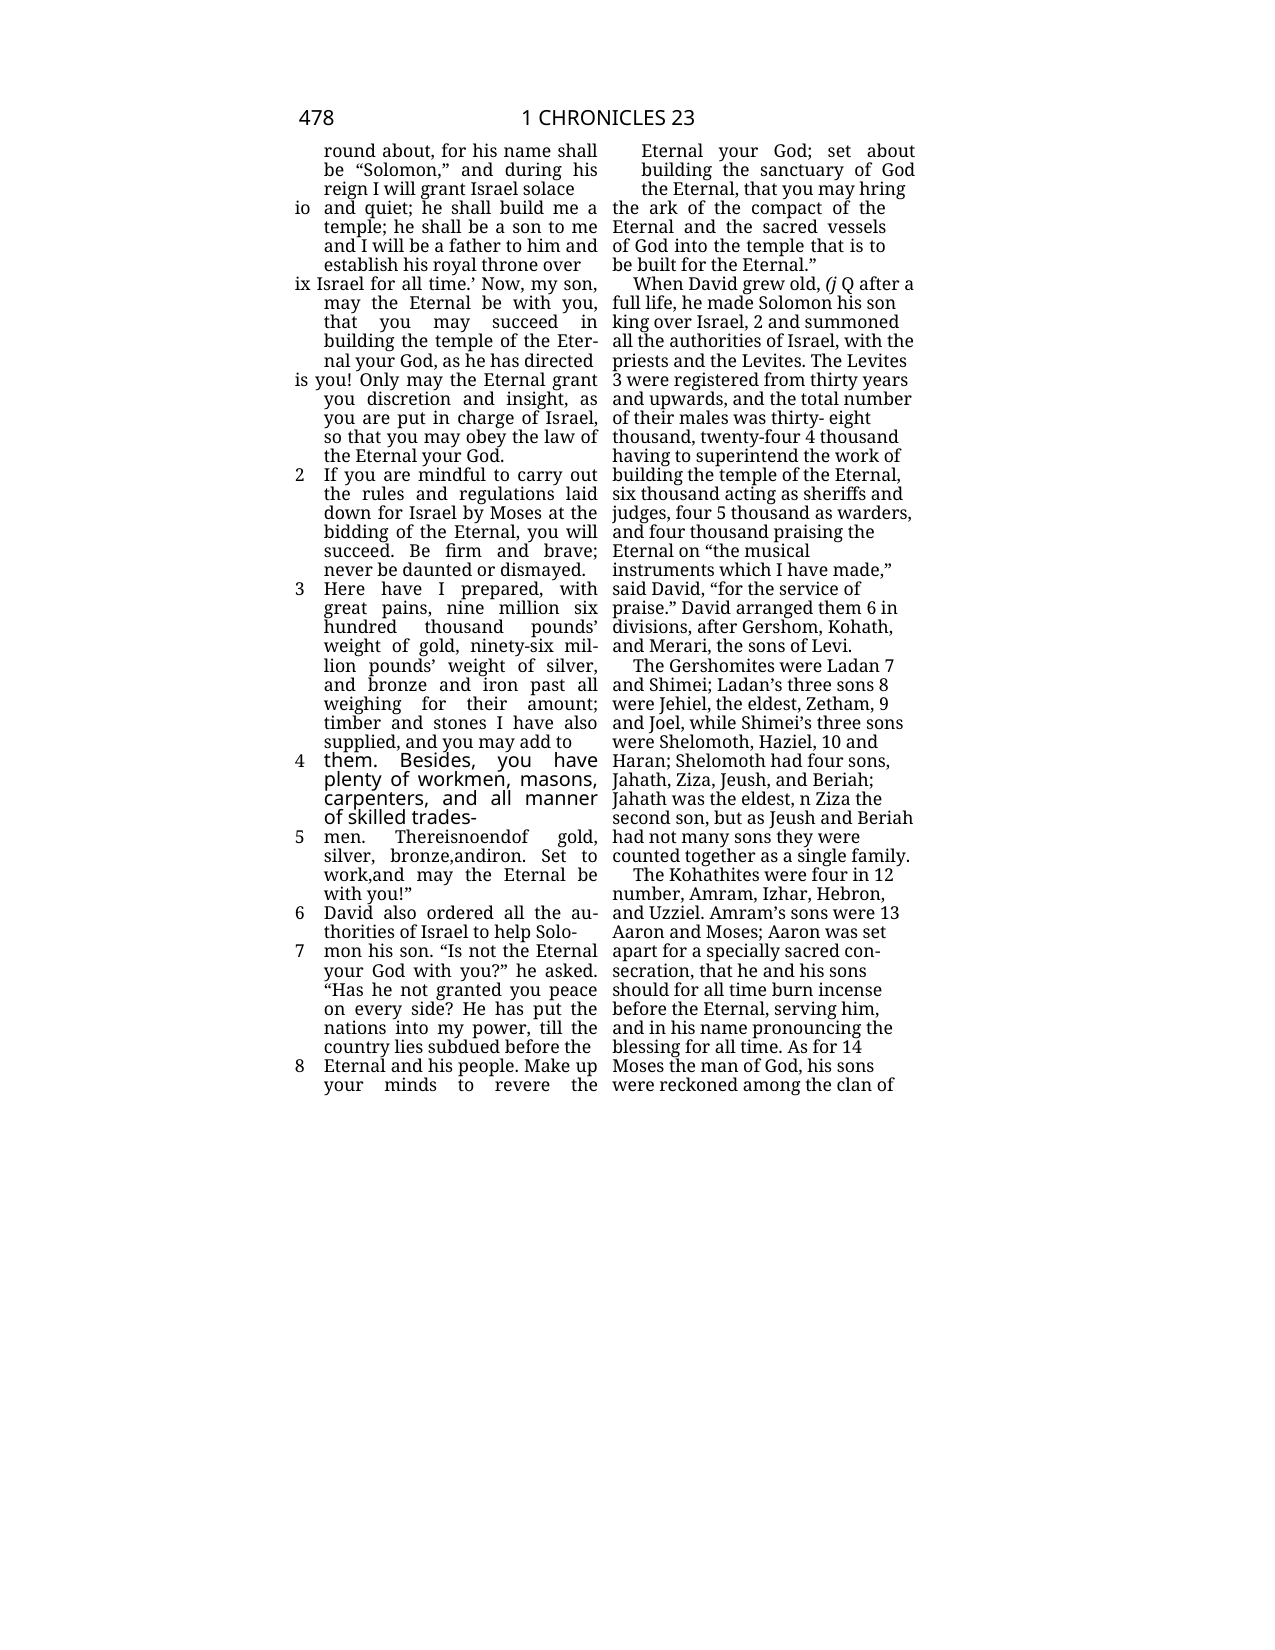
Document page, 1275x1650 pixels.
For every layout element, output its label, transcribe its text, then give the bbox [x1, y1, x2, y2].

text When David grew old, (j Q after a full life, he made Solomon his son king over Israel, 2 and summoned all the authori­ties of Israel, with the priests and the Levites. The Levites 3 were registered from thirty years and upwards, and the total num­ber of their males was thirty- eight thousand, twenty-four 4 thousand having to superintend the work of building the temple of the Eternal, six thousand act­ing as sheriffs and judges, four 5 thousand as warders, and four thousand praising the Eternal on “the musical instruments which I have made,” said David, “for the service of praise.” David arranged them 6 in divisions, after Gershom, Kohath, and Merari, the sons of Levi. [612, 276, 916, 657]
list David also ordered all the au­thorities of Israel to help Solo- [294, 904, 598, 943]
list Eternal and his people. Make up your minds to revere the [294, 1057, 598, 1095]
text io and quiet; he shall build me a temple; he shall be a son to me and I will be a father to him and establish his royal throne over [294, 199, 598, 276]
text ix Israel for all time.’ Now, my son, may the Eternal be with you, that you may succeed in building the temple of the Eter­nal your God, as he has directed [294, 276, 598, 371]
text the ark of the compact of the Eternal and the sacred vessels of God into the temple that is to be built for the Eternal.” [612, 199, 886, 276]
list men. Thereisnoendof gold, silver, bronze,andiron. Set to work,and may the Eternal be with you!” [294, 828, 598, 904]
text The Gershomites were Ladan 7 and Shimei; Ladan’s three sons 8 were Jehiel, the eldest, Zetham, 9 and Joel, while Shimei’s three sons were Shelomoth, Haziel, 10 and Haran; Shelomoth had four sons, Jahath, Ziza, Jeush, and Beriah; Jahath was the eldest, n Ziza the second son, but as Jeush and Beriah had not many sons they were counted together as a single family. [612, 657, 916, 866]
list them. Besides, you have plenty of workmen, masons, carpenters, and all manner of skilled trades- [294, 752, 598, 828]
list If you are mindful to carry out the rules and regulations laid down for Israel by Moses at the bidding of the Eternal, you will succeed. Be firm and brave; never be daunted or dismayed. [294, 466, 598, 581]
text is you! Only may the Eternal grant you discretion and insight, as you are put in charge of Is­rael, so that you may obey the law of the Eternal your God. [294, 371, 598, 466]
list Here have I prepared, with great pains, nine million six hundred thousand pounds’ weight of gold, ninety-six mil­lion pounds’ weight of silver, and bronze and iron past all weighing for their amount; timber and stones I have also supplied, and you may add to [294, 581, 598, 752]
text round about, for his name shall be “Solomon,” and during his reign I will grant Israel solace [324, 142, 598, 199]
list mon his son. “Is not the Eternal your God with you?” he asked. “Has he not granted you peace on every side? He has put the nations into my power, till the country lies subdued before the [294, 943, 598, 1057]
list Eternal your God; set about building the sanctuary of God the Eternal, that you may hring [612, 142, 916, 199]
text The Kohathites were four in 12 number, Amram, Izhar, Hebron, and Uzziel. Amram’s sons were 13 Aaron and Moses; Aaron was set apart for a specially sacred con­secration, that he and his sons should for all time burn incense before the Eternal, serving him, and in his name pronouncing the blessing for all time. As for 14 Moses the man of God, his sons were reckoned among the clan of [612, 866, 916, 1095]
